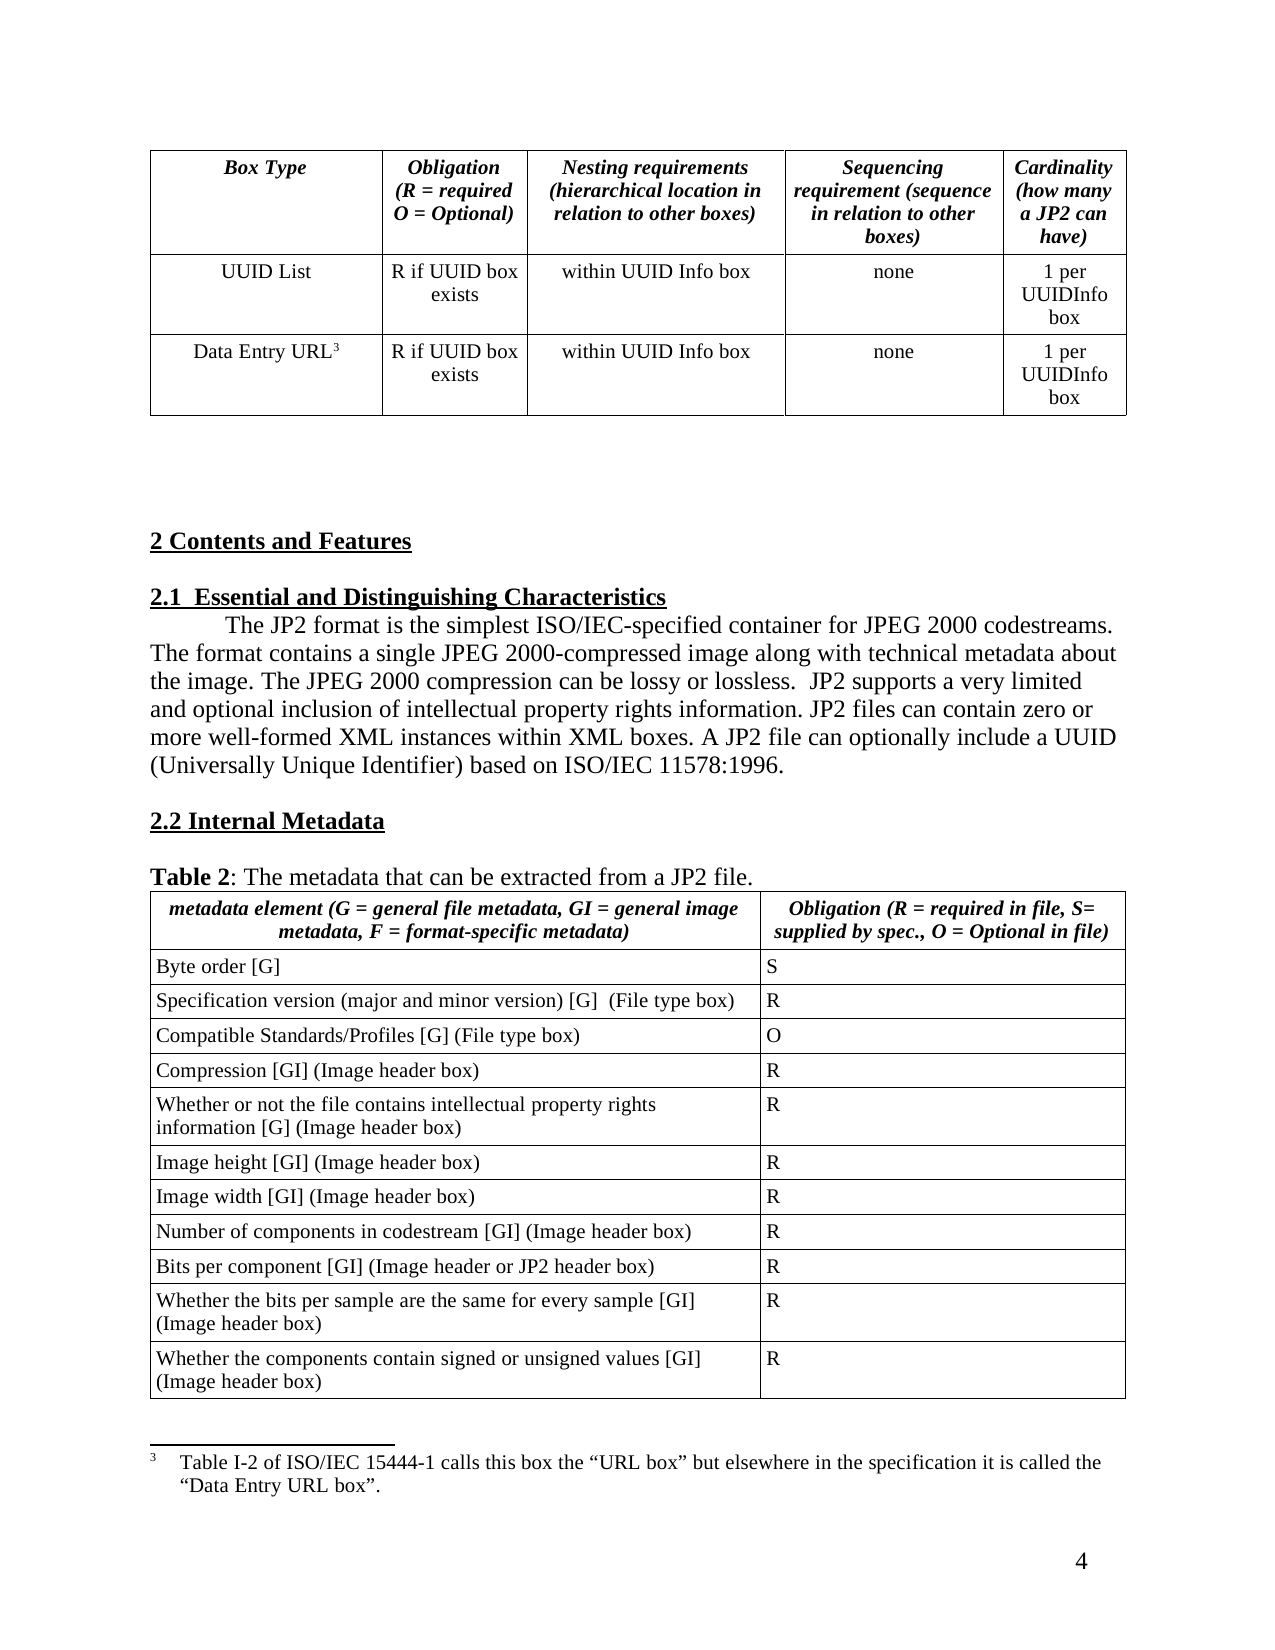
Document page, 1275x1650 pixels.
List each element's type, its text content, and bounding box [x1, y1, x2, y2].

subtitle 2.1 Essential and Distinguishing Characteristics [150, 583, 1125, 611]
table_cell within UUID Info box [528, 335, 784, 415]
table_header Cardinality (how many a JP2 can have) [1004, 151, 1126, 254]
table_cell R if UUID box exists [383, 255, 527, 334]
text The JP2 format is the simplest ISO/IEC-specified container for JPEG 2000 codestreams. The format contains a single JPEG 2000-compressed image along with technical metadata about the image. The JPEG 2000 compression can be lossy or lossless. JP2 supports a very limited and optional inclusion of intellectual property rights information. JP2 files can contain zero or more well-formed XML instances within XML boxes. A JP2 file can optionally include a UUID (Universally Unique Identifier) based on ISO/IEC 11578:1996. [150, 611, 1125, 779]
table_cell none [786, 335, 1003, 415]
table_header Obligation (R = required O = Optional) [383, 151, 527, 254]
table_cell R [761, 985, 1125, 1018]
table_cell R [761, 1342, 1125, 1398]
table_header metadata element (G = general file metadata, GI = general image metadata, F = format-specific metadata) [151, 892, 760, 949]
table_cell Data Entry URL [151, 335, 382, 415]
text 2 Contents and Features [150, 527, 1125, 555]
table_cell within UUID Info box [528, 255, 784, 334]
table_cell UUID List [151, 255, 382, 334]
table_cell Image height [GI] (Image header box) [151, 1146, 760, 1179]
table_cell 1 per UUIDInfo box [1004, 255, 1126, 334]
table_cell 1 per UUIDInfo box [1004, 335, 1126, 415]
table_cell R if UUID box exists [383, 335, 527, 415]
table_cell R [761, 1088, 1125, 1145]
table_header Nesting requirements (hierarchical location in relation to other boxes) [528, 151, 784, 254]
table_cell R [761, 1250, 1125, 1283]
table_cell Whether the components contain signed or unsigned values [GI] (Image header box) [151, 1342, 760, 1398]
table_cell Compatible Standards/Profiles [G] (File type box) [151, 1019, 760, 1053]
table_cell Number of components in codestream [GI] (Image header box) [151, 1215, 760, 1249]
table_cell Byte order [G] [151, 950, 760, 984]
table_header Box Type [151, 151, 382, 254]
table_cell R [761, 1215, 1125, 1249]
table_cell Image width [GI] (Image header box) [151, 1180, 760, 1214]
table_cell none [786, 255, 1003, 334]
table_header Obligation (R = required in file, S= supplied by spec., O = Optional in file) [761, 892, 1125, 949]
table_cell Whether or not the file contains intellectual property rights information [G] (Image header box) [151, 1088, 760, 1145]
table_cell Specification version (major and minor version) [G] (File type box) [151, 985, 760, 1018]
text Table 2: The metadata that can be extracted from a JP2 file. [150, 863, 1125, 891]
table_cell S [761, 950, 1125, 984]
table_cell Compression [GI] (Image header box) [151, 1054, 760, 1087]
table_cell R [761, 1054, 1125, 1087]
table_cell Whether the bits per sample are the same for every sample [GI] (Image header box) [151, 1284, 760, 1341]
table_header Sequencing requirement (sequence in relation to other boxes) [786, 151, 1003, 254]
table_cell R [761, 1146, 1125, 1179]
table_cell O [761, 1019, 1125, 1053]
text 2.2 Internal Metadata [150, 807, 1125, 835]
table_cell R [761, 1180, 1125, 1214]
table_cell Bits per component [GI] (Image header or JP2 header box) [151, 1250, 760, 1283]
table_cell R [761, 1284, 1125, 1341]
